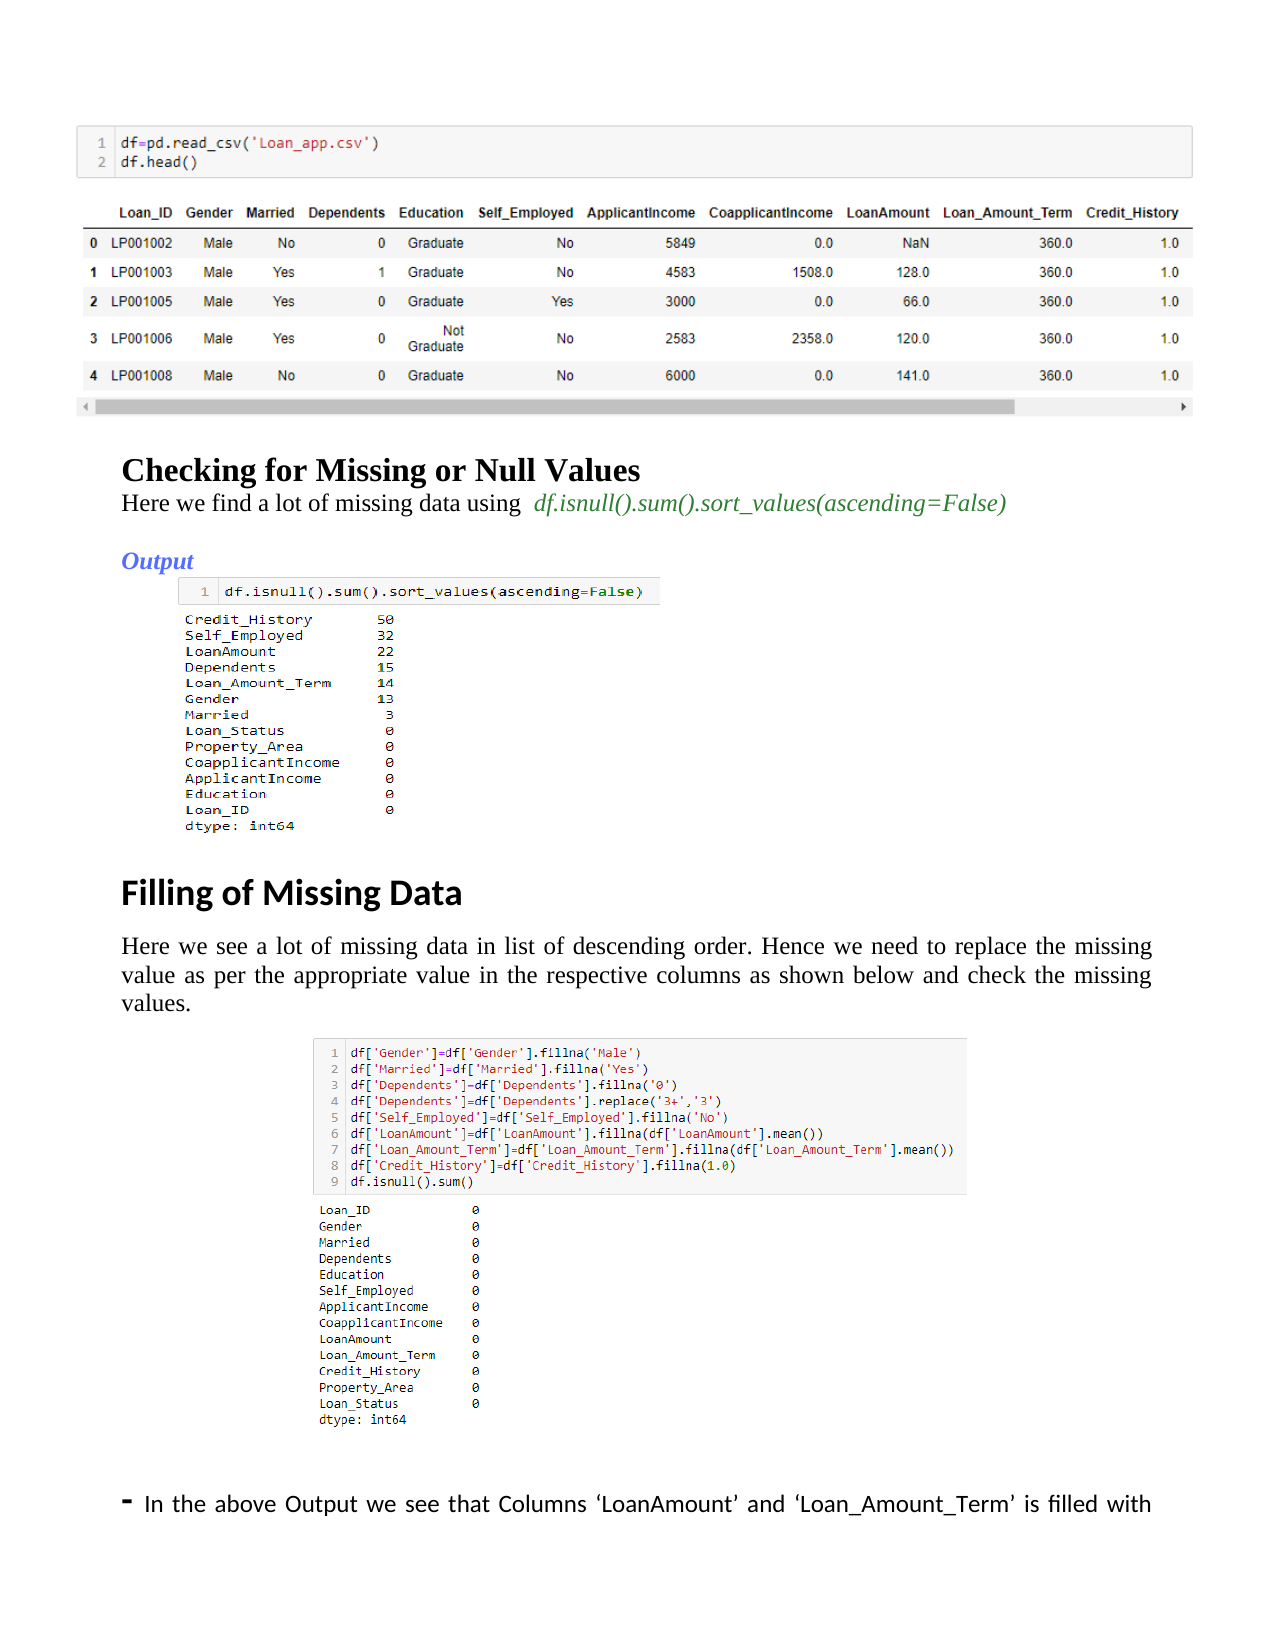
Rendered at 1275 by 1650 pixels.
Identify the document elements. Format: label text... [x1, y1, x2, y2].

text Here we see a lot of missing data in list of descending order. Hence we need to replace the missing value as per the appropriate value in the respective columns as shown below and check the missing values. [121, 931, 1154, 1017]
picture [308, 1033, 967, 1429]
text - In the above Output we see that Columns ‘LoanAmount’ and ‘Loan_Amount_Term’ is filled with [121, 1476, 1154, 1522]
text Here we find a lot of missing data using df.isnull().sum().sort_values(ascending=False) [121, 488, 1154, 517]
text Checking for Missing or Null Values [121, 450, 1154, 488]
picture [72, 121, 1203, 422]
text Output [121, 546, 1154, 575]
picture [169, 574, 661, 840]
text Filling of Missing Data [121, 868, 1154, 914]
